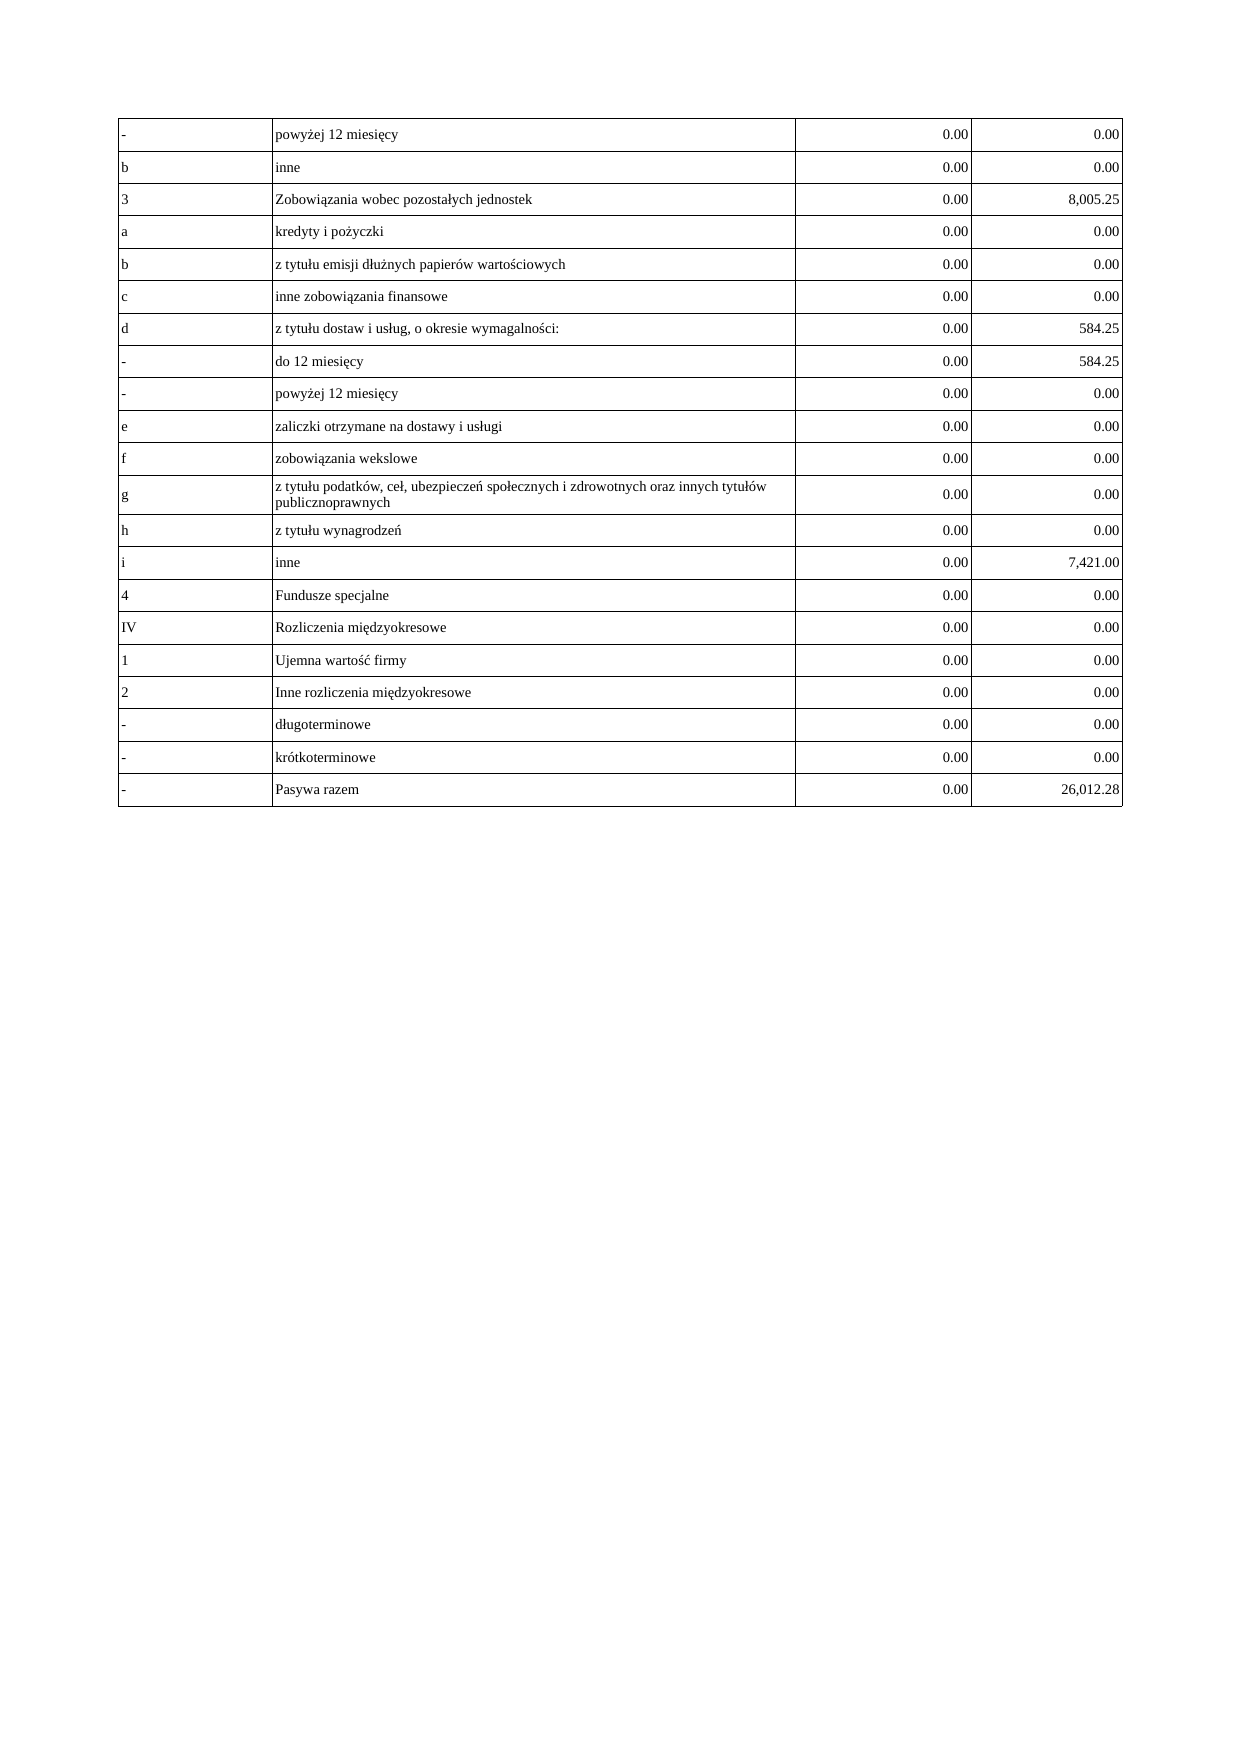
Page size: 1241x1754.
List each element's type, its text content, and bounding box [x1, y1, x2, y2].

table_cell 0,00 [972, 742, 1122, 773]
table_cell Fundusze specjalne [273, 580, 795, 611]
table_cell do 12 miesięcy [273, 346, 795, 377]
table_cell Inne rozliczenia międzyokresowe [273, 677, 795, 708]
table_cell 0,00 [796, 677, 971, 708]
table_cell 0,00 [796, 612, 971, 643]
table_cell 0,00 [796, 515, 971, 546]
table_cell 0,00 [796, 346, 971, 377]
table_cell - [119, 709, 272, 741]
table_cell Ujemna wartość firmy [273, 645, 795, 676]
table_cell 0,00 [972, 249, 1122, 280]
table_cell 2 [119, 677, 272, 708]
table_cell 0,00 [972, 677, 1122, 708]
table_cell zaliczki otrzymane na dostawy i usługi [273, 411, 795, 442]
table_cell 0,00 [796, 216, 971, 248]
table_cell powyżej 12 miesięcy [273, 378, 795, 410]
table_cell 0,00 [972, 443, 1122, 474]
table_cell 0,00 [972, 612, 1122, 643]
table_cell 0,00 [796, 443, 971, 474]
table_cell 584,25 [972, 346, 1122, 377]
table_cell 0,00 [972, 152, 1122, 183]
table_cell 0,00 [796, 580, 971, 611]
table_cell 0,00 [796, 742, 971, 773]
table_cell 1 [119, 645, 272, 676]
table_cell Pasywa razem [273, 774, 795, 806]
table_cell 26 012,28 [972, 774, 1122, 806]
table_cell 0,00 [972, 709, 1122, 741]
table_cell inne [273, 547, 795, 579]
table_cell 3 [119, 184, 272, 215]
table_cell Rozliczenia międzyokresowe [273, 612, 795, 643]
table_cell 0,00 [972, 645, 1122, 676]
table_cell powyżej 12 miesięcy [273, 119, 795, 151]
table_cell 0,00 [972, 515, 1122, 546]
table_cell z tytułu wynagrodzeń [273, 515, 795, 546]
table_cell z tytułu podatków, ceł, ubezpieczeń społecznych i zdrowotnych oraz innych tytułów publicznoprawnych [273, 476, 795, 514]
table_cell 0,00 [796, 378, 971, 410]
table_cell i [119, 547, 272, 579]
table_cell - [119, 346, 272, 377]
table_cell c [119, 281, 272, 312]
table_cell inne zobowiązania finansowe [273, 281, 795, 312]
table_cell 0,00 [972, 476, 1122, 514]
table_cell zobowiązania wekslowe [273, 443, 795, 474]
table_cell 8 005,25 [972, 184, 1122, 215]
table_cell h [119, 515, 272, 546]
table_cell 0,00 [972, 411, 1122, 442]
table_cell 0,00 [796, 314, 971, 345]
table_cell - [119, 119, 272, 151]
table_cell 0,00 [972, 378, 1122, 410]
table_cell 0,00 [796, 119, 971, 151]
table_cell a [119, 216, 272, 248]
table_cell 0,00 [796, 774, 971, 806]
table_cell - [119, 774, 272, 806]
table_cell b [119, 249, 272, 280]
table_cell Zobowiązania wobec pozostałych jednostek [273, 184, 795, 215]
table_cell - [119, 742, 272, 773]
table_cell b [119, 152, 272, 183]
table_cell 0,00 [796, 645, 971, 676]
table_cell 0,00 [796, 411, 971, 442]
table_cell 7 421,00 [972, 547, 1122, 579]
table_cell 0,00 [796, 476, 971, 514]
table_cell 0,00 [796, 249, 971, 280]
table_cell 0,00 [796, 281, 971, 312]
table_cell kredyty i pożyczki [273, 216, 795, 248]
table_cell 584,25 [972, 314, 1122, 345]
table_cell z tytułu emisji dłużnych papierów wartościowych [273, 249, 795, 280]
table_cell - [119, 378, 272, 410]
table_cell 0,00 [972, 119, 1122, 151]
table_cell krótkoterminowe [273, 742, 795, 773]
table_cell 0,00 [972, 281, 1122, 312]
table_cell 0,00 [796, 184, 971, 215]
table_cell długoterminowe [273, 709, 795, 741]
table_cell 0,00 [796, 547, 971, 579]
table_cell f [119, 443, 272, 474]
table_cell g [119, 476, 272, 514]
table_cell 0,00 [972, 580, 1122, 611]
table_cell inne [273, 152, 795, 183]
table_cell 0,00 [796, 709, 971, 741]
table_cell z tytułu dostaw i usług, o okresie wymagalności: [273, 314, 795, 345]
table_cell 0,00 [796, 152, 971, 183]
table_cell 0,00 [972, 216, 1122, 248]
table_cell IV [119, 612, 272, 643]
table_cell e [119, 411, 272, 442]
table_cell d [119, 314, 272, 345]
table_cell 4 [119, 580, 272, 611]
